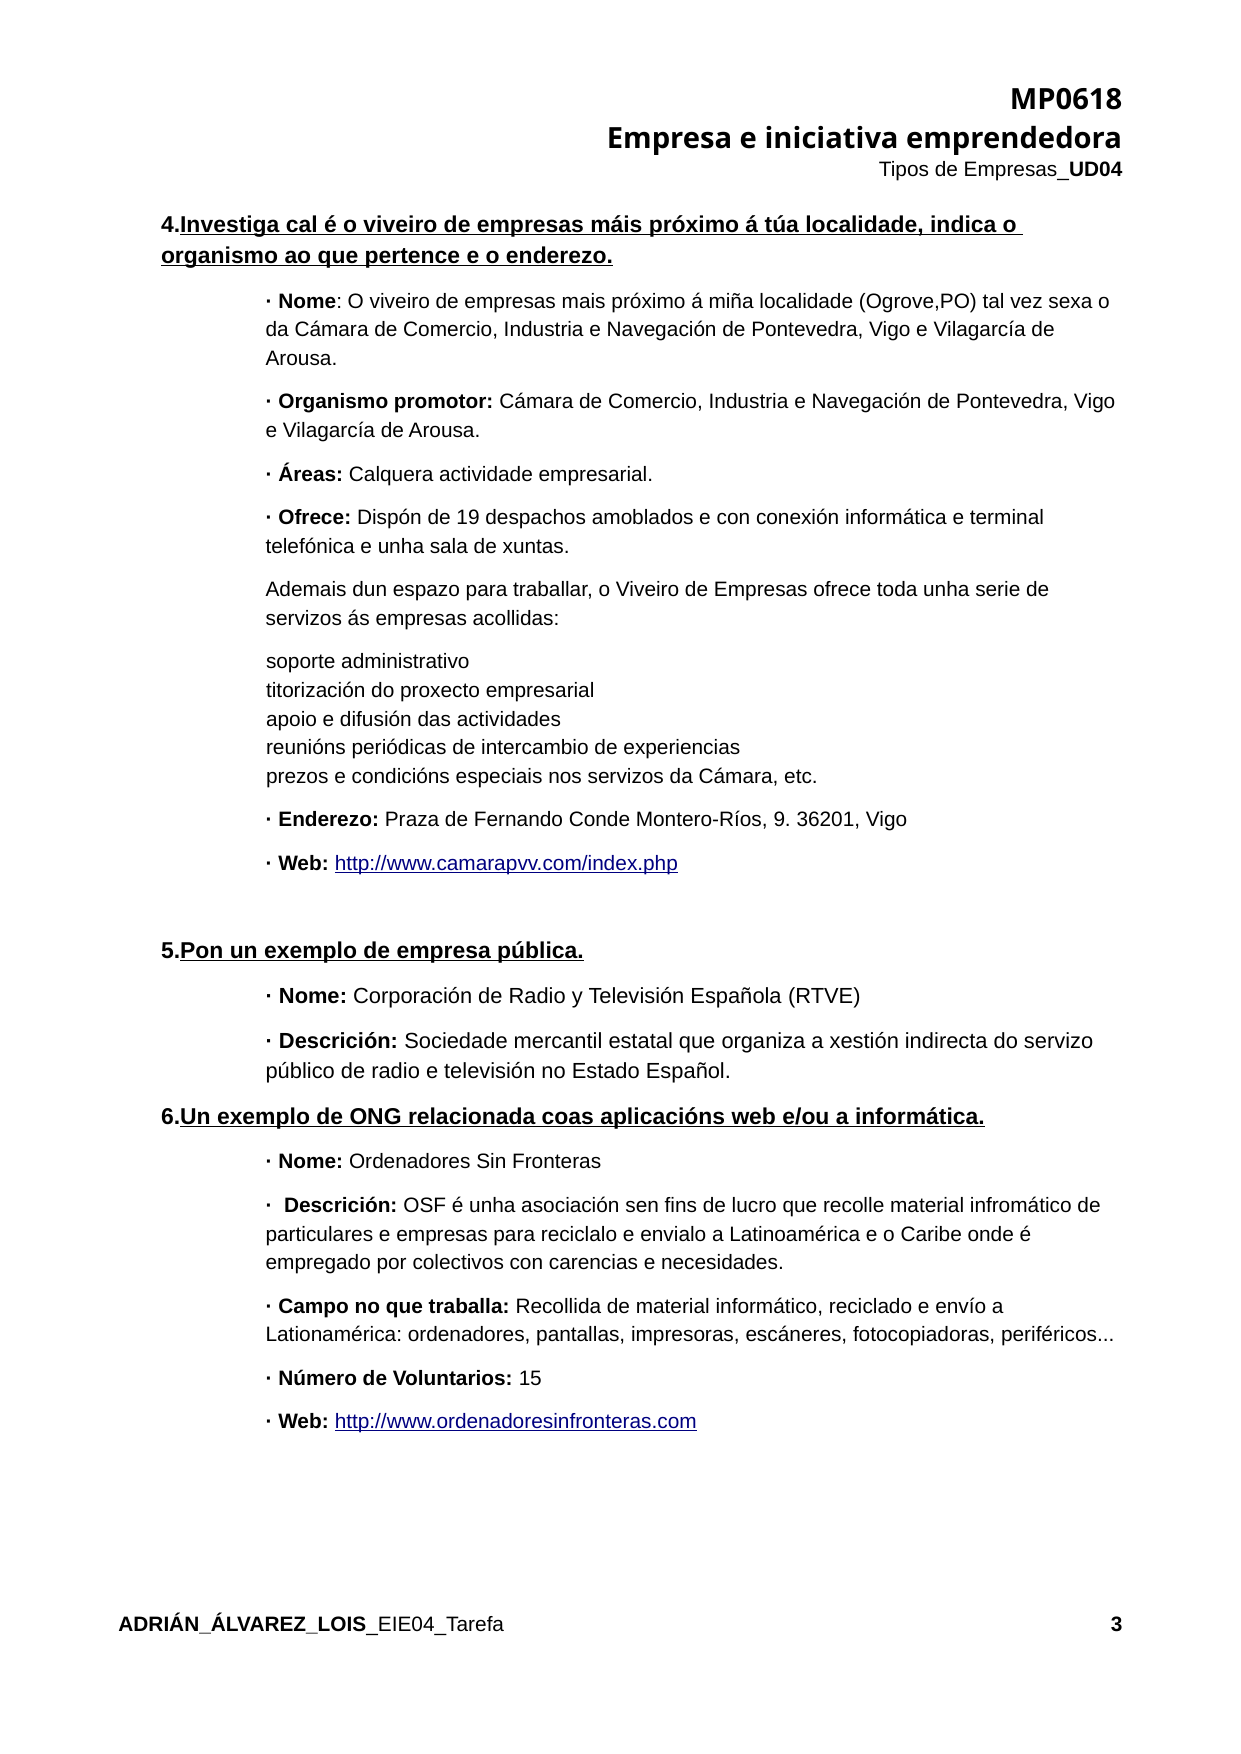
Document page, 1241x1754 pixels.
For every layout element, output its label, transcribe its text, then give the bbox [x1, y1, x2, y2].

list · Organismo promotor: Cámara de Comercio, Industria e Navegación de Pontevedra, Vigo e Vilagarcía de Arousa. [236, 389, 1122, 442]
list · Campo no que traballa: Recollida de material informático, reciclado e envío a Lationamérica: ordenadores, pantallas, impresoras, escáneres, fotocopiadoras, periféricos... [236, 1293, 1122, 1346]
list · Nome: Corporación de Radio y Televisión Española (RTVE) [236, 983, 1122, 1008]
list Ademais dun espazo para traballar, o Viveiro de Empresas ofrece toda unha serie de servizos ás empresas acollidas: [236, 577, 1122, 629]
list · Número de Voluntarios: 15 [236, 1366, 1122, 1389]
list · Enderezo: Praza de Fernando Conde Montero-Ríos, 9. 36201, Vigo [236, 807, 1122, 831]
list Un exemplo de ONG relacionada coas aplicacións web e/ou a informática. [118, 1103, 1122, 1129]
list Investiga cal é o viveiro de empresas máis próximo á túa localidade, indica o organismo ao que pertence e o enderezo. [118, 211, 1122, 269]
list · Descrición: Sociedade mercantil estatal que organiza a xestión indirecta do servizo público de radio e televisión no Estado Español. [236, 1028, 1122, 1083]
list · Descrición: OSF é unha asociación sen fins de lucro que recolle material infromático de particulares e empresas para reciclalo e envialo a Latinoamérica e o Caribe onde é empregado por colectivos con carencias e necesidades. [236, 1193, 1122, 1274]
list · Web: http://www.camarapvv.com/index.php [236, 851, 1122, 874]
text soporte administrativo titorización do proxecto empresarial apoio e difusión das actividades reunións periódicas de intercambio de experiencias prezos e condicións especiais nos servizos da Cámara, etc. [118, 649, 1122, 788]
list · Ofrece: Dispón de 19 despachos amoblados e con conexión informática e terminal telefónica e unha sala de xuntas. [236, 505, 1122, 557]
list Pon un exemplo de empresa pública. [118, 937, 1122, 963]
list · Nome: Ordenadores Sin Fronteras [236, 1149, 1122, 1173]
list · Áreas: Calquera actividade empresarial. [236, 461, 1122, 485]
list · Nome: O viveiro de empresas mais próximo á miña localidade (Ogrove,PO) tal vez sexa o da Cámara de Comercio, Industria e Navegación de Pontevedra, Vigo e Vilagarcía de Arousa. [236, 288, 1122, 370]
list · Web: http://www.ordenadoresinfronteras.com [236, 1409, 1122, 1433]
